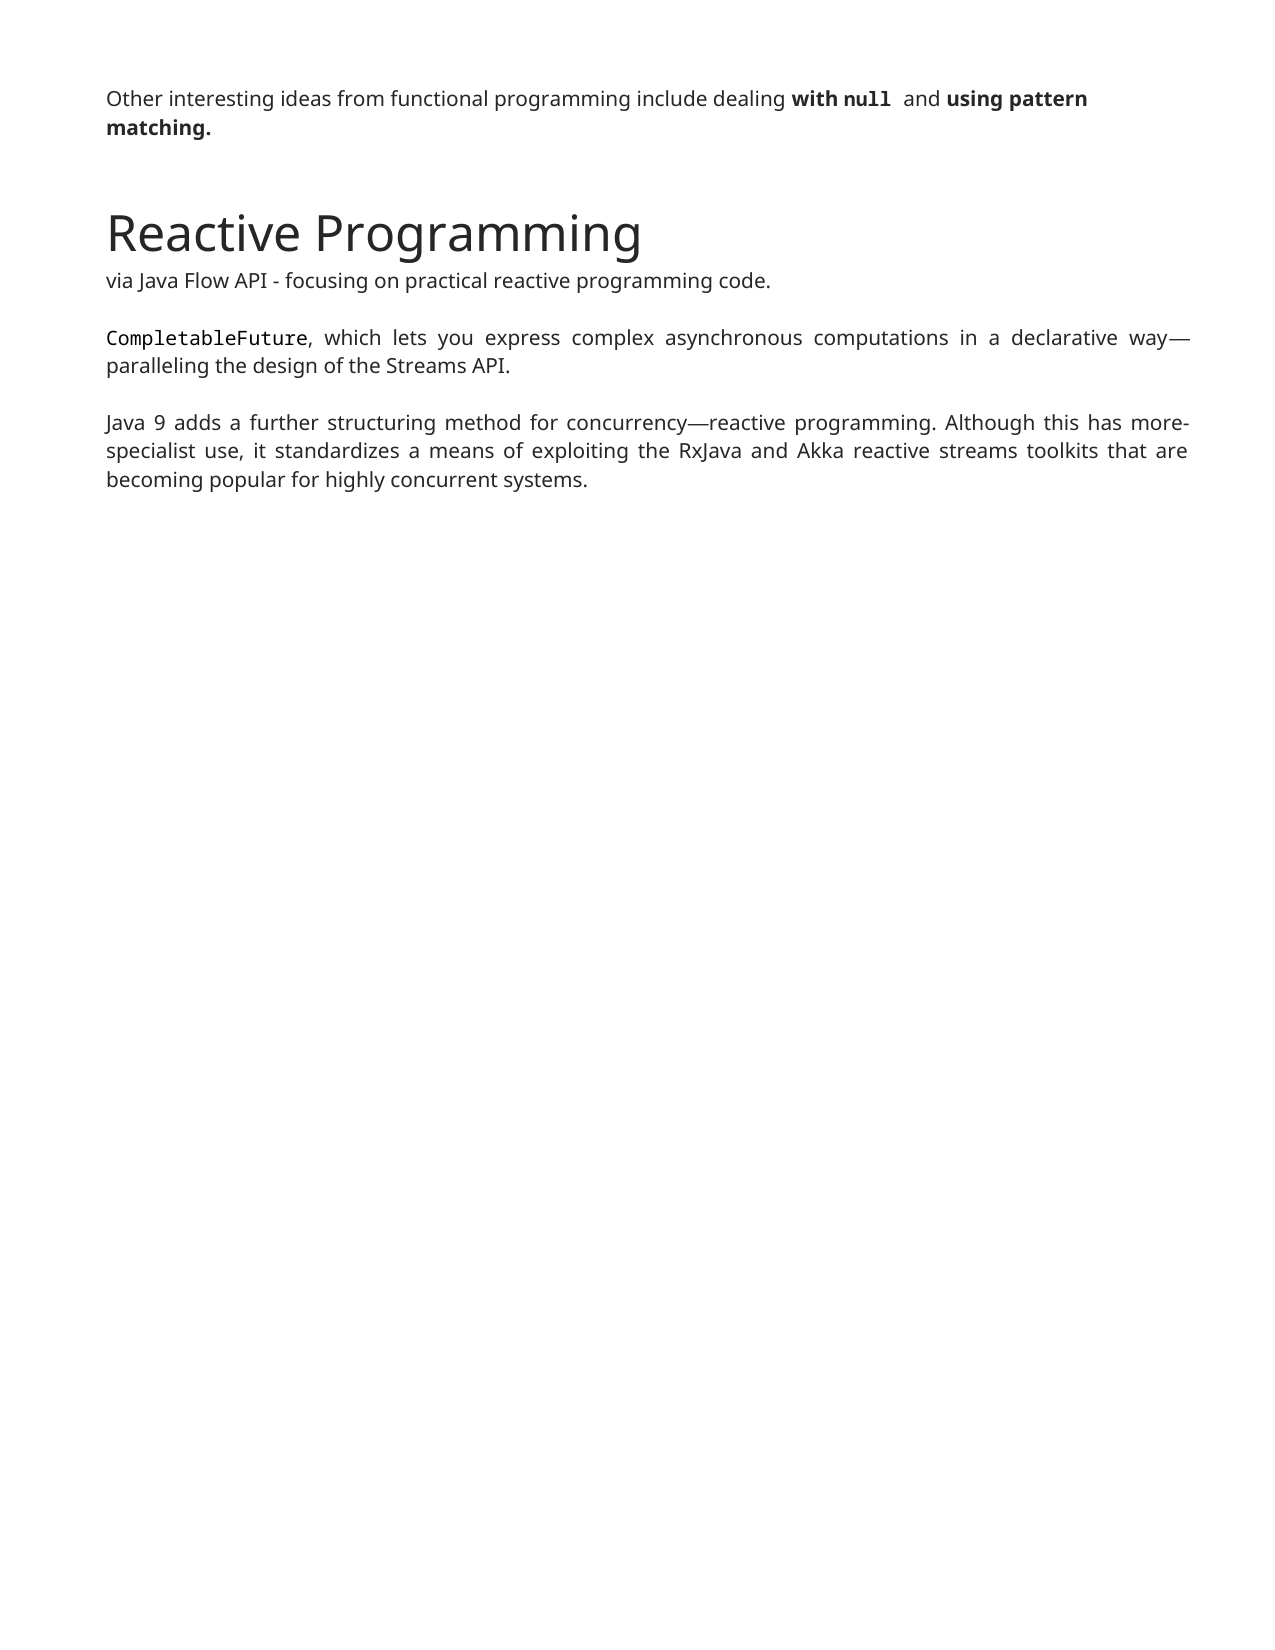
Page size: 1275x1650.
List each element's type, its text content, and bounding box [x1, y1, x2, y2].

text Other interesting ideas from functional programming include dealing with null and using pattern matching. [106, 84, 1190, 141]
text Reactive Programming [106, 198, 1190, 266]
text via Java Flow API - focusing on practical reactive programming code. [106, 266, 1190, 294]
text Java 9 adds a further structuring method for concurrency—reactive programming. Although this has more-specialist use, it standardizes a means of exploiting the RxJava and Akka reactive streams toolkits that are becoming popular for highly concurrent systems. [106, 408, 1190, 493]
text CompletableFuture, which lets you express complex asynchronous computations in a declarative way—paralleling the design of the Streams API. [106, 323, 1190, 380]
